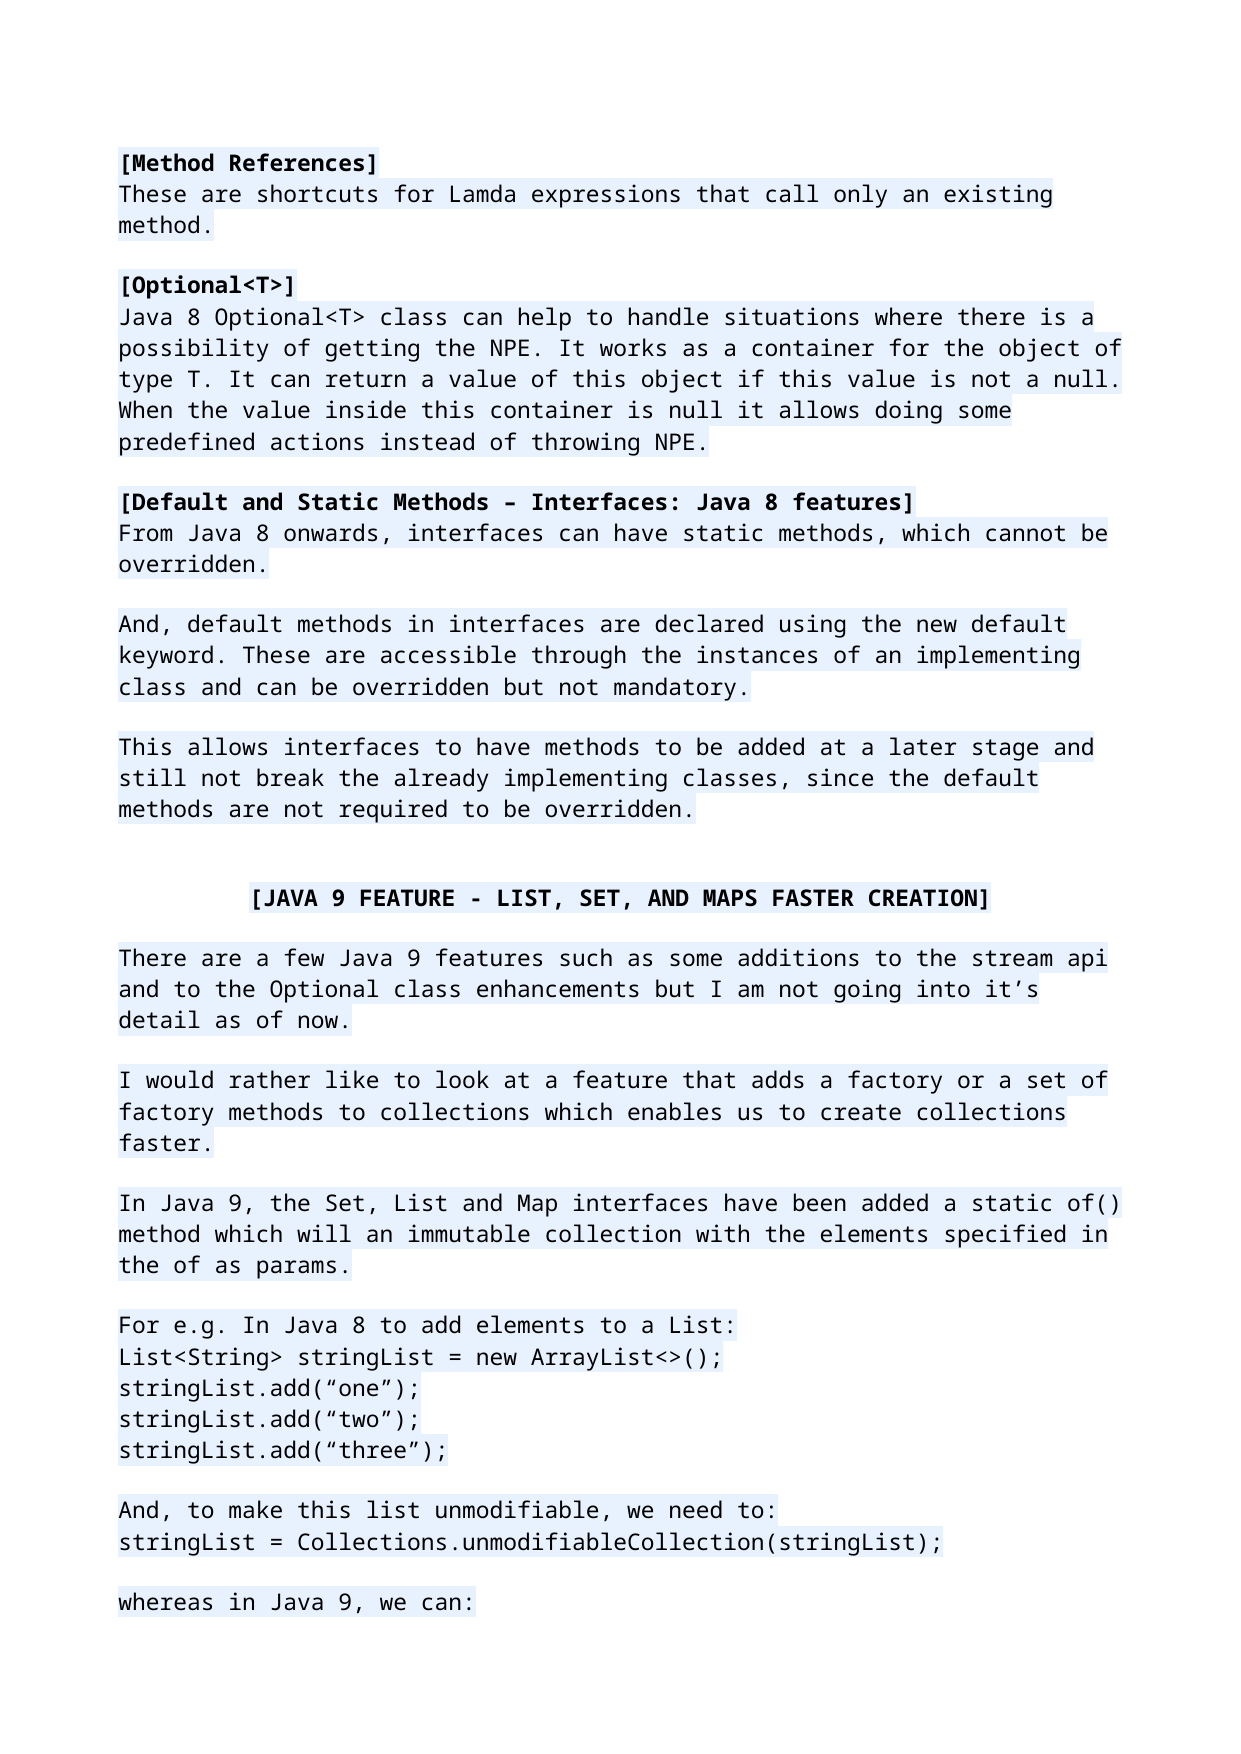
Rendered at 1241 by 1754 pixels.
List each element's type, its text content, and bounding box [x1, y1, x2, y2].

text There are a few Java 9 features such as some additions to the stream api and to the Optional class enhancements but I am not going into it’s detail as of now. [118, 942, 1122, 1036]
text And, default methods in interfaces are declared using the new default keyword. These are accessible through the instances of an implementing class and can be overridden but not mandatory. [118, 608, 1122, 702]
text [JAVA 9 FEATURE - LIST, SET, AND MAPS FASTER CREATION] [118, 882, 1122, 913]
text stringList.add(“three”); [118, 1434, 1122, 1466]
text whereas in Java 9, we can: [118, 1586, 1122, 1617]
text In Java 9, the Set, List and Map interfaces have been added a static of() method which will an immutable collection with the elements specified in the of as params. [118, 1187, 1122, 1281]
text These are shortcuts for Lamda expressions that call only an existing method. [118, 178, 1122, 241]
text And, to make this list unmodifiable, we need to: [118, 1494, 1122, 1526]
text stringList.add(“one”); [118, 1372, 1122, 1403]
text [Optional<T>] [118, 269, 1122, 301]
text I would rather like to look at a feature that adds a factory or a set of factory methods to collections which enables us to create collections faster. [118, 1064, 1122, 1158]
text [Default and Static Methods – Interfaces: Java 8 features] [118, 486, 1122, 517]
text List<String> stringList = new ArrayList<>(); [118, 1341, 1122, 1372]
text [Method References] [118, 147, 1122, 178]
text stringList.add(“two”); [118, 1403, 1122, 1434]
text This allows interfaces to have methods to be added at a later stage and still not break the already implementing classes, since the default methods are not required to be overridden. [118, 731, 1122, 824]
text From Java 8 onwards, interfaces can have static methods, which cannot be overridden. [118, 517, 1122, 579]
text For e.g. In Java 8 to add elements to a List: [118, 1309, 1122, 1341]
text Java 8 Optional<T> class can help to handle situations where there is a possibility of getting the NPE. It works as a container for the object of type T. It can return a value of this object if this value is not a null. When the value inside this container is null it allows doing some predefined actions instead of throwing NPE. [118, 301, 1122, 457]
text stringList = Collections.unmodifiableCollection(stringList); [118, 1526, 1122, 1557]
